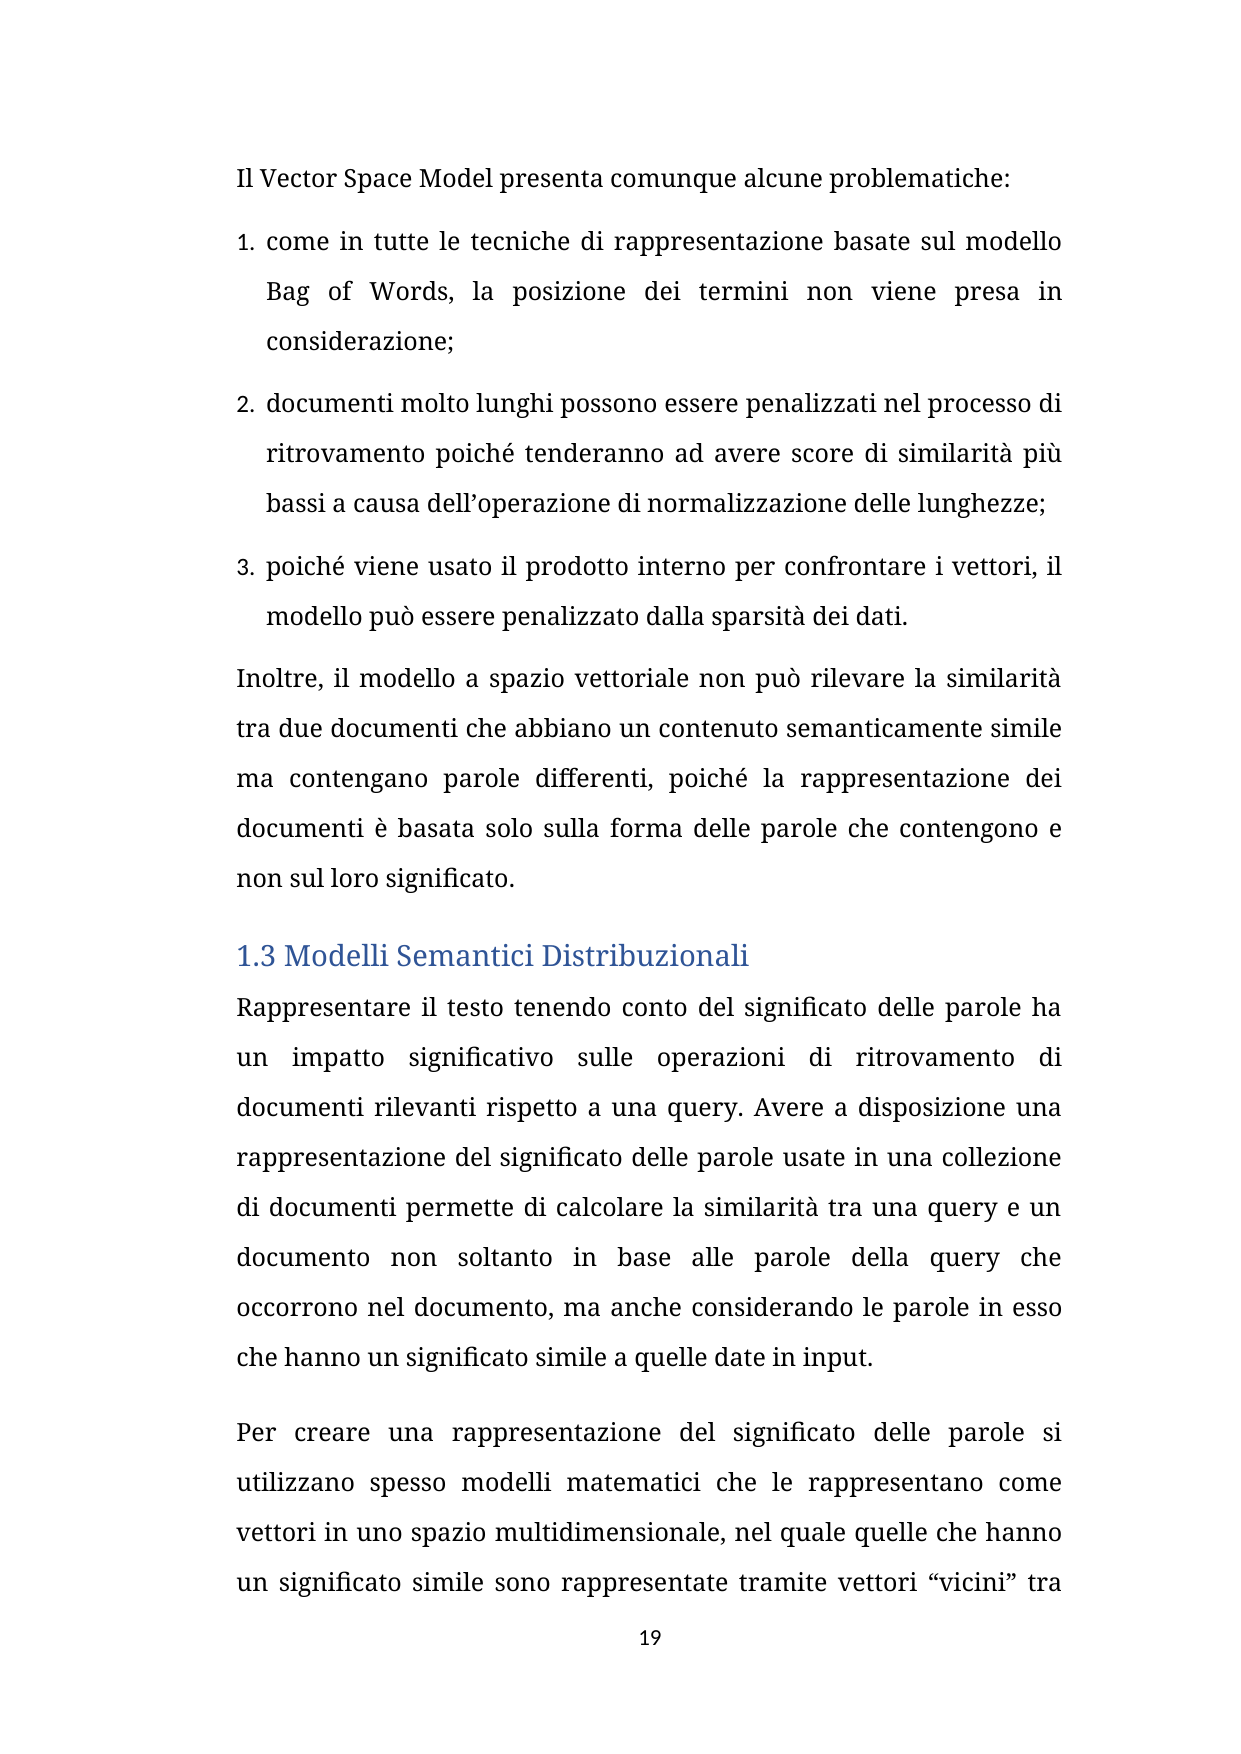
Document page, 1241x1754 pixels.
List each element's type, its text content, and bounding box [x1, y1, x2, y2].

text Inoltre, il modello a spazio vettoriale non può rilevare la similarità tra due documenti che abbiano un contenuto semanticamente simile ma contengano parole differenti, poiché la rappresentazione dei documenti è basata solo sulla forma delle parole che contengono e non sul loro significato. [236, 648, 1063, 898]
subtitle 1.3 Modelli Semantici Distribuzionali [236, 927, 1063, 977]
text Rappresentare il testo tenendo conto del significato delle parole ha un impatto significativo sulle operazioni di ritrovamento di documenti rilevanti rispetto a una query. Avere a disposizione una rappresentazione del significato delle parole usate in una collezione di documenti permette di calcolare la similarità tra una query e un documento non soltanto in base alle parole della query che occorrono nel documento, ma anche considerando le parole in esso che hanno un significato simile a quelle date in input. [236, 977, 1063, 1377]
list documenti molto lunghi possono essere penalizzati nel processo di ritrovamento poiché tenderanno ad avere score di similarità più bassi a causa dell’operazione di normalizzazione delle lunghezze; [236, 373, 1063, 523]
list come in tutte le tecniche di rappresentazione basate sul modello Bag of Words, la posizione dei termini non viene presa in considerazione; [236, 210, 1063, 360]
list poiché viene usato il prodotto interno per confrontare i vettori, il modello può essere penalizzato dalla sparsità dei dati. [236, 535, 1063, 635]
text Il Vector Space Model presenta comunque alcune problematiche: [236, 148, 1063, 198]
text Per creare una rappresentazione del significato delle parole si utilizzano spesso modelli matematici che le rappresentano come vettori in uno spazio multidimensionale, nel quale quelle che hanno un significato simile sono rappresentate tramite vettori “vicini” tra [236, 1402, 1063, 1602]
